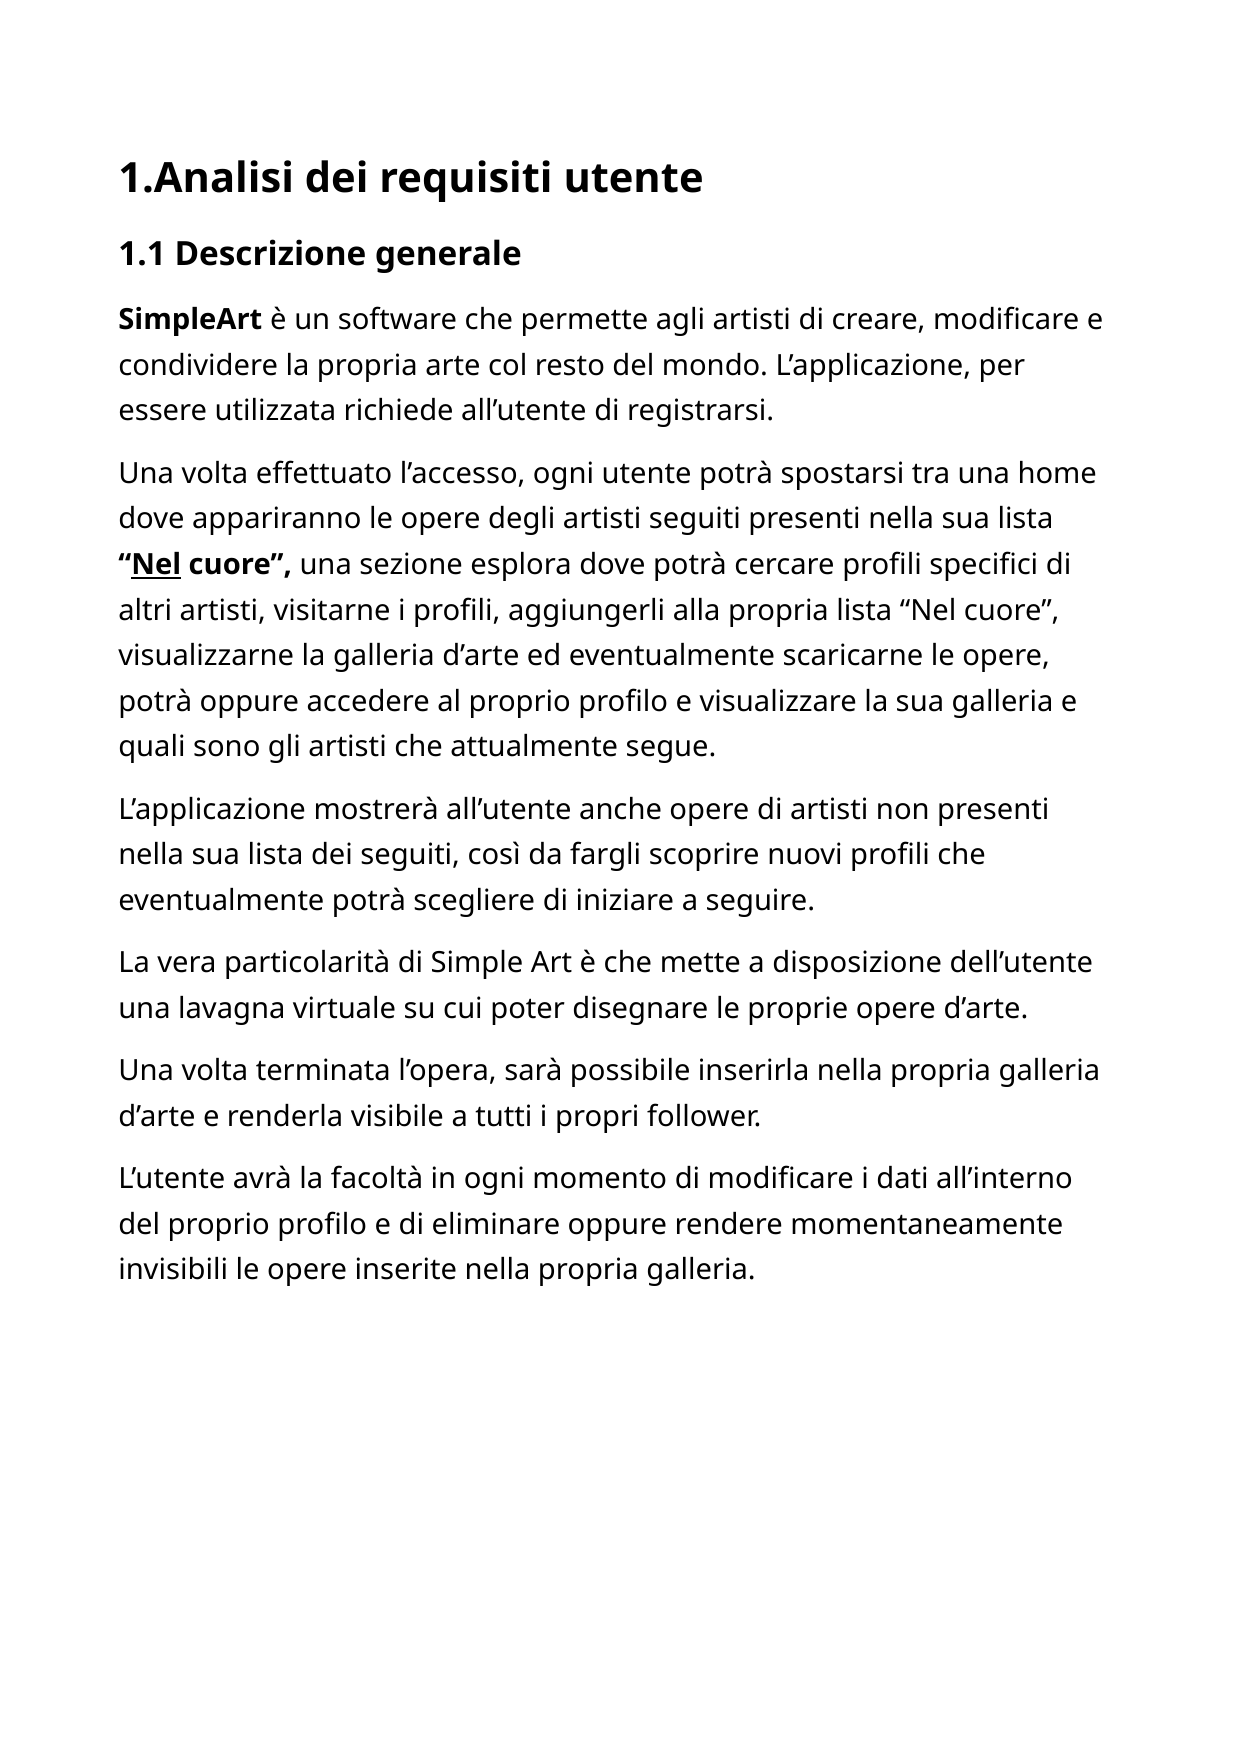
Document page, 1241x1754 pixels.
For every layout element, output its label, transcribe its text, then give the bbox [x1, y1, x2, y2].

text L’utente avrà la facoltà in ogni momento di modificare i dati all’interno del proprio profilo e di eliminare oppure rendere momentaneamente invisibili le opere inserite nella propria galleria. [118, 1157, 1122, 1288]
text La vera particolarità di Simple Art è che mette a disposizione dell’utente una lavagna virtuale su cui poter disegnare le proprie opere d’arte. [118, 941, 1122, 1027]
text Una volta terminata l’opera, sarà possibile inserirla nella propria galleria d’arte e renderla visibile a tutti i propri follower. [118, 1049, 1122, 1135]
text L’applicazione mostrerà all’utente anche opere di artisti non presenti nella sua lista dei seguiti, così da fargli scoprire nuovi profili che eventualmente potrà scegliere di iniziare a seguire. [118, 788, 1122, 919]
text 1.Analisi dei requisiti utente [118, 148, 1122, 204]
text SimpleArt è un software che permette agli artisti di creare, modificare e condividere la propria arte col resto del mondo. L’applicazione, per essere utilizzata richiede all’utente di registrarsi. [118, 298, 1122, 429]
text 1.1 Descrizione generale [118, 229, 1122, 275]
text Una volta effettuato l’accesso, ogni utente potrà spostarsi tra una home dove appariranno le opere degli artisti seguiti presenti nella sua lista “Nel cuore”, una sezione esplora dove potrà cercare profili specifici di altri artisti, visitarne i profili, aggiungerli alla propria lista “Nel cuore”, visualizzarne la galleria d’arte ed eventualmente scaricarne le opere, potrà oppure accedere al proprio profilo e visualizzare la sua galleria e quali sono gli artisti che attualmente segue. [118, 452, 1122, 765]
